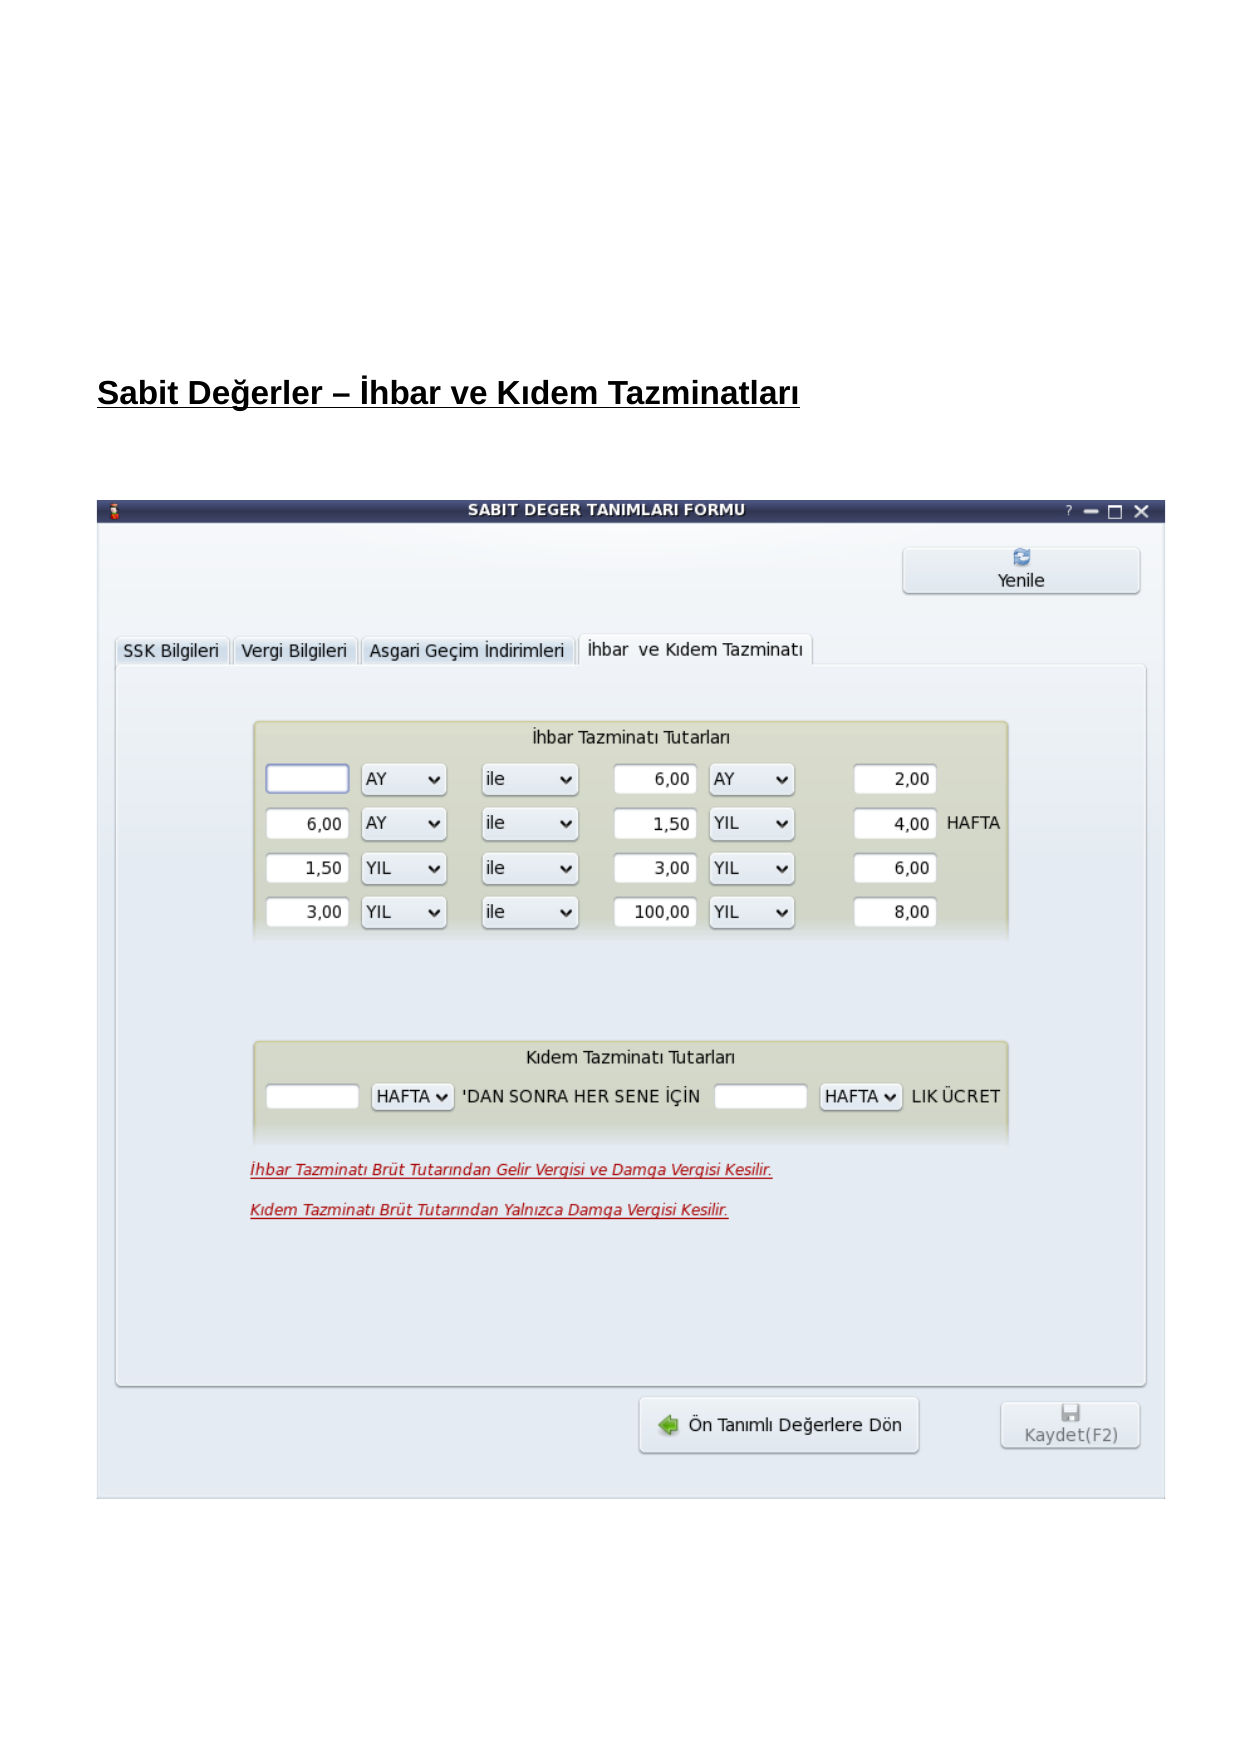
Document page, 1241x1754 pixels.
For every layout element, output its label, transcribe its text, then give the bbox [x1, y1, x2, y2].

picture [96, 500, 1166, 1499]
text Sabit Değerler – İhbar ve Kıdem Tazminatları [97, 373, 1165, 412]
